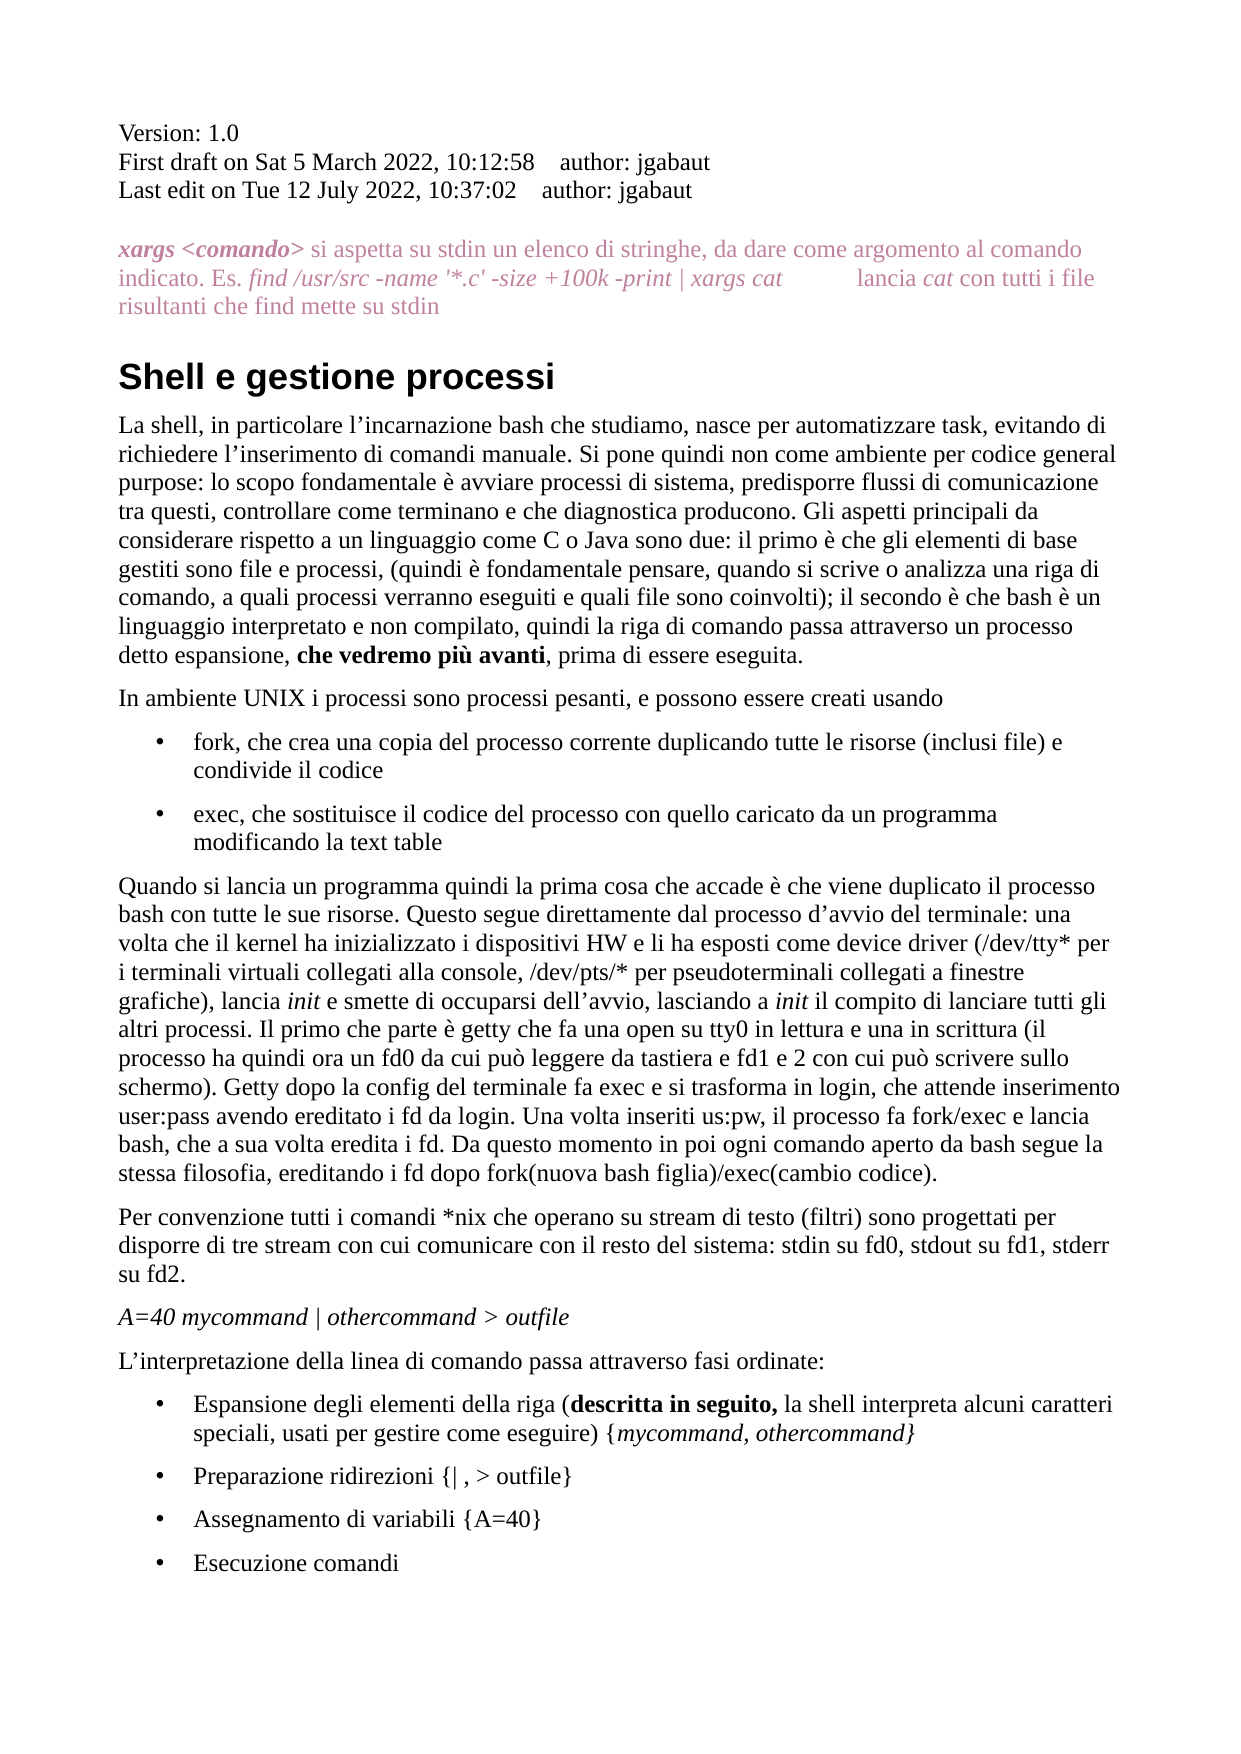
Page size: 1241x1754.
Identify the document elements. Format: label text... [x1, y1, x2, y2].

subtitle Shell e gestione processi [118, 356, 1122, 397]
text In ambiente UNIX i processi sono processi pesanti, e possono essere creati usando [118, 683, 1122, 712]
list fork, che crea una copia del processo corrente duplicando tutte le risorse (inclusi file) e condivide il codice [156, 727, 1122, 784]
text Quando si lancia un programma quindi la prima cosa che accade è che viene duplicato il processo bash con tutte le sue risorse. Questo segue direttamente dal processo d’avvio del terminale: una volta che il kernel ha inizializzato i dispositivi HW e li ha esposti come device driver (/dev/tty* per i terminali virtuali collegati alla console, /dev/pts/* per pseudoterminali collegati a finestre grafiche), lancia init e smette di occuparsi dell’avvio, lasciando a init il compito di lanciare tutti gli altri processi. Il primo che parte è getty che fa una open su tty0 in lettura e una in scrittura (il processo ha quindi ora un fd0 da cui può leggere da tastiera e fd1 e 2 con cui può scrivere sullo schermo). Getty dopo la config del terminale fa exec e si trasforma in login, che attende inserimento user:pass avendo ereditato i fd da login. Una volta inseriti us:pw, il processo fa fork/exec e lancia bash, che a sua volta eredita i fd. Da questo momento in poi ogni comando aperto da bash segue la stessa filosofia, ereditando i fd dopo fork(nuova bash figlia)/exec(cambio codice). [118, 871, 1122, 1187]
list Esecuzione comandi [156, 1548, 1122, 1577]
list Espansione degli elementi della riga (descritta in seguito, la shell interpreta alcuni caratteri speciali, usati per gestire come eseguire) {mycommand, othercommand} [156, 1389, 1122, 1447]
list Preparazione ridirezioni {| , > outfile} [156, 1461, 1122, 1490]
text L’interpretazione della linea di comando passa attraverso fasi ordinate: [118, 1346, 1122, 1374]
list Assegnamento di variabili {A=40} [156, 1504, 1122, 1533]
text A=40 mycommand | othercommand > outfile [118, 1302, 1122, 1331]
list exec, che sostituisce il codice del processo con quello caricato da un programma modificando la text table [156, 799, 1122, 856]
text Per convenzione tutti i comandi *nix che operano su stream di testo (filtri) sono progettati per disporre di tre stream con cui comunicare con il resto del sistema: stdin su fd0, stdout su fd1, stderr su fd2. [118, 1202, 1122, 1288]
text xargs <comando> si aspetta su stdin un elenco di stringhe, da dare come argomento al comando indicato. Es. find /usr/src -name '*.c' -size +100k -print | xargs cat lancia cat con tutti i file risultanti che find mette su stdin [118, 234, 1122, 320]
text La shell, in particolare l’incarnazione bash che studiamo, nasce per automatizzare task, evitando di richiedere l’inserimento di comandi manuale. Si pone quindi non come ambiente per codice general purpose: lo scopo fondamentale è avviare processi di sistema, predisporre flussi di comunicazione tra questi, controllare come terminano e che diagnostica producono. Gli aspetti principali da considerare rispetto a un linguaggio come C o Java sono due: il primo è che gli elementi di base gestiti sono file e processi, (quindi è fondamentale pensare, quando si scrive o analizza una riga di comando, a quali processi verranno eseguiti e quali file sono coinvolti); il secondo è che bash è un linguaggio interpretato e non compilato, quindi la riga di comando passa attraverso un processo detto espansione, che vedremo più avanti, prima di essere eseguita. [118, 410, 1122, 669]
